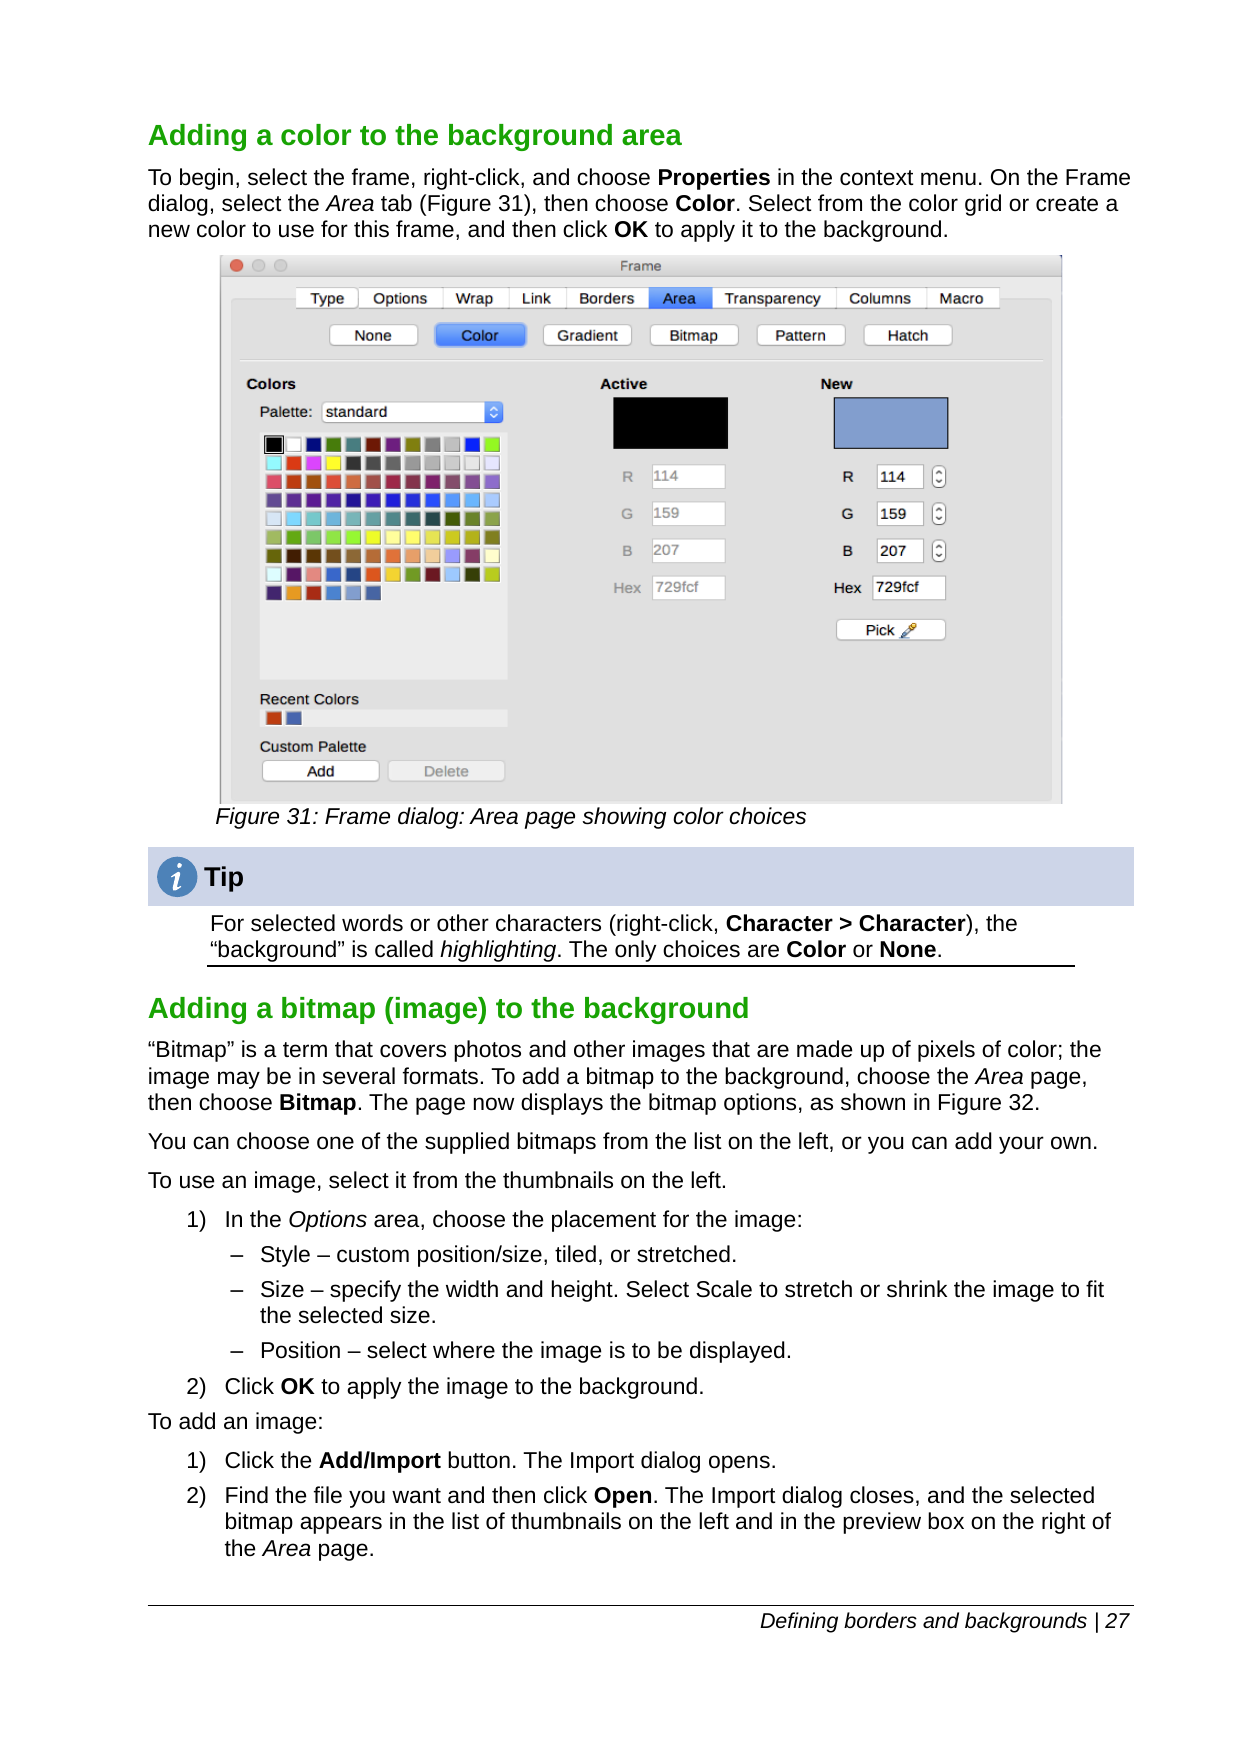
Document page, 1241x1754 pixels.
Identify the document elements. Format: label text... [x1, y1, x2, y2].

text To use an image, select it from the thumbnails on the left. [148, 1167, 1134, 1193]
text To begin, select the frame, right-click, and choose Properties in the context menu. On the Frame dialog, select the Area tab (Figure 31), then choose Color. Select from the color grid or create a new color to use for this frame, and then click OK to apply it to the background. [148, 163, 1134, 242]
list Position – select where the image is to be displayed. [230, 1337, 1134, 1364]
subtitle Adding a color to the background area [148, 118, 1134, 152]
text To add an image: [148, 1408, 1134, 1434]
picture [219, 255, 1063, 804]
list Style – custom position/size, tiled, or stretched. [230, 1241, 1134, 1267]
list Size – specify the width and height. Select Scale to stretch or shrink the image to fit the selected size. [230, 1276, 1134, 1329]
text You can choose one of the supplied bitmaps from the list on the left, or you can add your own. [148, 1128, 1134, 1154]
list Click the Add/Import button. The Import dialog opens. [207, 1447, 1134, 1473]
text “Bitmap” is a term that covers photos and other images that are made up of pixels of color; the image may be in several formats. To add a bitmap to the background, choose the Area page, then choose Bitmap. The page now displays the bitmap options, as shown in Figure 32. [148, 1036, 1134, 1115]
list In the Options area, choose the placement for the image: [207, 1206, 1134, 1232]
text For selected words or other characters (right-click, Character > Character), the “background” is called highlighting. The only choices are Color or None. [207, 906, 1075, 965]
subtitle Tip [148, 847, 1134, 906]
list Click OK to apply the image to the background. [207, 1373, 1134, 1399]
list Find the file you want and then click Open. The Import dialog closes, and the selected bitmap appears in the list of thumbnails on the left and in the preview box on the right of the Area page. [207, 1482, 1134, 1561]
subtitle Adding a bitmap (image) to the background [148, 991, 1134, 1024]
text Figure 31: Frame dialog: Area page showing color choices [215, 255, 1067, 829]
